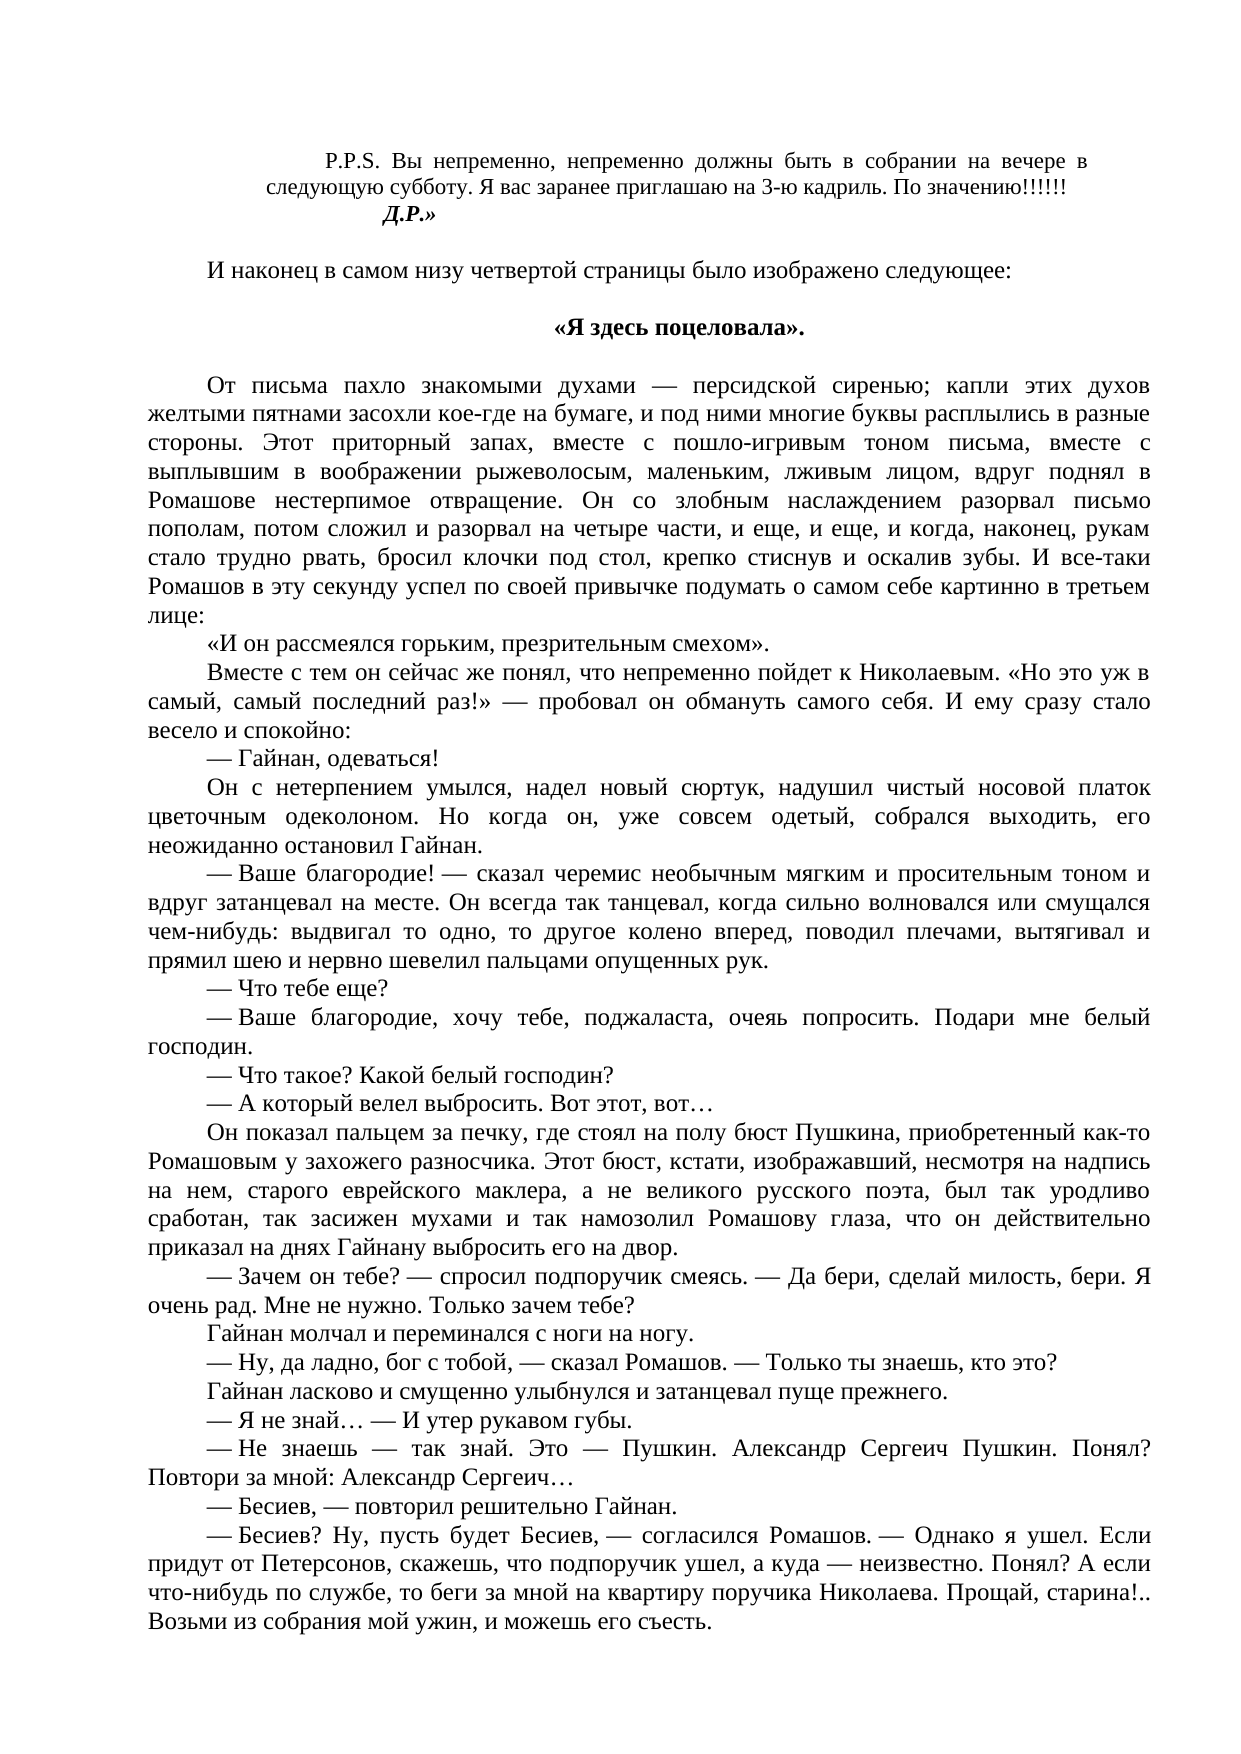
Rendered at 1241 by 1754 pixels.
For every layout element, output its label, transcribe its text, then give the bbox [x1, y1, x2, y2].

text — Бесиев? Ну, пусть будет Бесиев, — согласился Ромашов. — Однако я ушел. Если придут от Петерсонов, скажешь, что подпоручик ушел, а куда — неизвестно. Понял? А если что-нибудь по службе, то беги за мной на квартиру поручика Николаева. Прощай, старина!.. Возьми из собрания мой ужин, и можешь его съесть. [148, 1520, 1152, 1635]
text От письма пахло знакомыми духами — персидской сиренью; капли этих духов желтыми пятнами засохли кое-где на бумаге, и под ними многие буквы расплылись в разные стороны. Этот приторный запах, вместе с пошло-игривым тоном письма, вместе с выплывшим в воображении рыжеволосым, маленьким, лживым лицом, вдруг поднял в Ромашове нестерпимое отвращение. Он со злобным наслаждением разорвал письмо пополам, потом сложил и разорвал на четыре части, и еще, и еще, и когда, наконец, рукам стало трудно рвать, бросил клочки под стол, крепко стиснув и оскалив зубы. И все-таки Ромашов в эту секунду успел по своей привычке подумать о самом себе картинно в третьем лице: [148, 370, 1152, 628]
text Он показал пальцем за печку, где стоял на полу бюст Пушкина, приобретенный как-то Ромашовым у захожего разносчика. Этот бюст, кстати, изображавший, несмотря на надпись на нем, старого еврейского маклера, а не великого русского поэта, был так уродливо сработан, так засижен мухами и так намозолил Ромашову глаза, что он действительно приказал на днях Гайнану выбросить его на двор. [148, 1117, 1152, 1261]
text — Ваше благородие, хочу тебе, поджаласта, очеяь попросить. Подари мне белый господин. [148, 1002, 1152, 1060]
text P.P.S. Вы непременно, непременно должны быть в собрании на вечере в следующую субботу. Я вас заранее приглашаю на 3-ю кадриль. По значению!!!!!! [266, 147, 1089, 199]
text Гайнан молчал и переминался с ноги на ногу. [148, 1318, 1152, 1347]
text «И он рассмеялся горьким, презрительным смехом». [148, 628, 1152, 657]
text — Гайнан, одеваться! [148, 743, 1152, 772]
text Гайнан ласково и смущенно улыбнулся и затанцевал пуще прежнего. [148, 1376, 1152, 1405]
text — Не знаешь — так знай. Это — Пушкин. Александр Сергеич Пушкин. Понял? Повтори за мной: Александр Сергеич… [148, 1433, 1152, 1491]
text Вместе с тем он сейчас же понял, что непременно пойдет к Николаевым. «Но это уж в самый, самый последний раз!» — пробовал он обмануть самого себя. И ему сразу стало весело и спокойно: [148, 657, 1152, 743]
text — Бесиев, — повторил решительно Гайнан. [148, 1491, 1152, 1520]
text — Я не знай… — И утер рукавом губы. [148, 1405, 1152, 1433]
text И наконец в самом низу четвертой страницы было изображено следующее: [148, 255, 1152, 283]
text — Ну, да ладно, бог с тобой, — сказал Ромашов. — Только ты знаешь, кто это? [148, 1347, 1152, 1376]
text — Что такое? Какой белый господин? [148, 1060, 1152, 1088]
text — Ваше благородие! — сказал черемис необычным мягким и просительным тоном и вдруг затанцевал на месте. Он всегда так танцевал, когда сильно волновался или смущался чем-нибудь: выдвигал то одно, то другое колено вперед, поводил плечами, вытягивал и прямил шею и нервно шевелил пальцами опущенных рук. [148, 858, 1152, 973]
text «Я здесь поцеловала». [207, 312, 1152, 341]
text Д.Р.» [325, 199, 1089, 226]
text — Зачем он тебе? — спросил подпоручик смеясь. — Да бери, сделай милость, бери. Я очень рад. Мне не нужно. Только зачем тебе? [148, 1261, 1152, 1318]
text — Что тебе еще? [148, 973, 1152, 1002]
text — А который велел выбросить. Вот этот, вот… [148, 1088, 1152, 1117]
text Он с нетерпением умылся, надел новый сюртук, надушил чистый носовой платок цветочным одеколоном. Но когда он, уже совсем одетый, собрался выходить, его неожиданно остановил Гайнан. [148, 772, 1152, 858]
